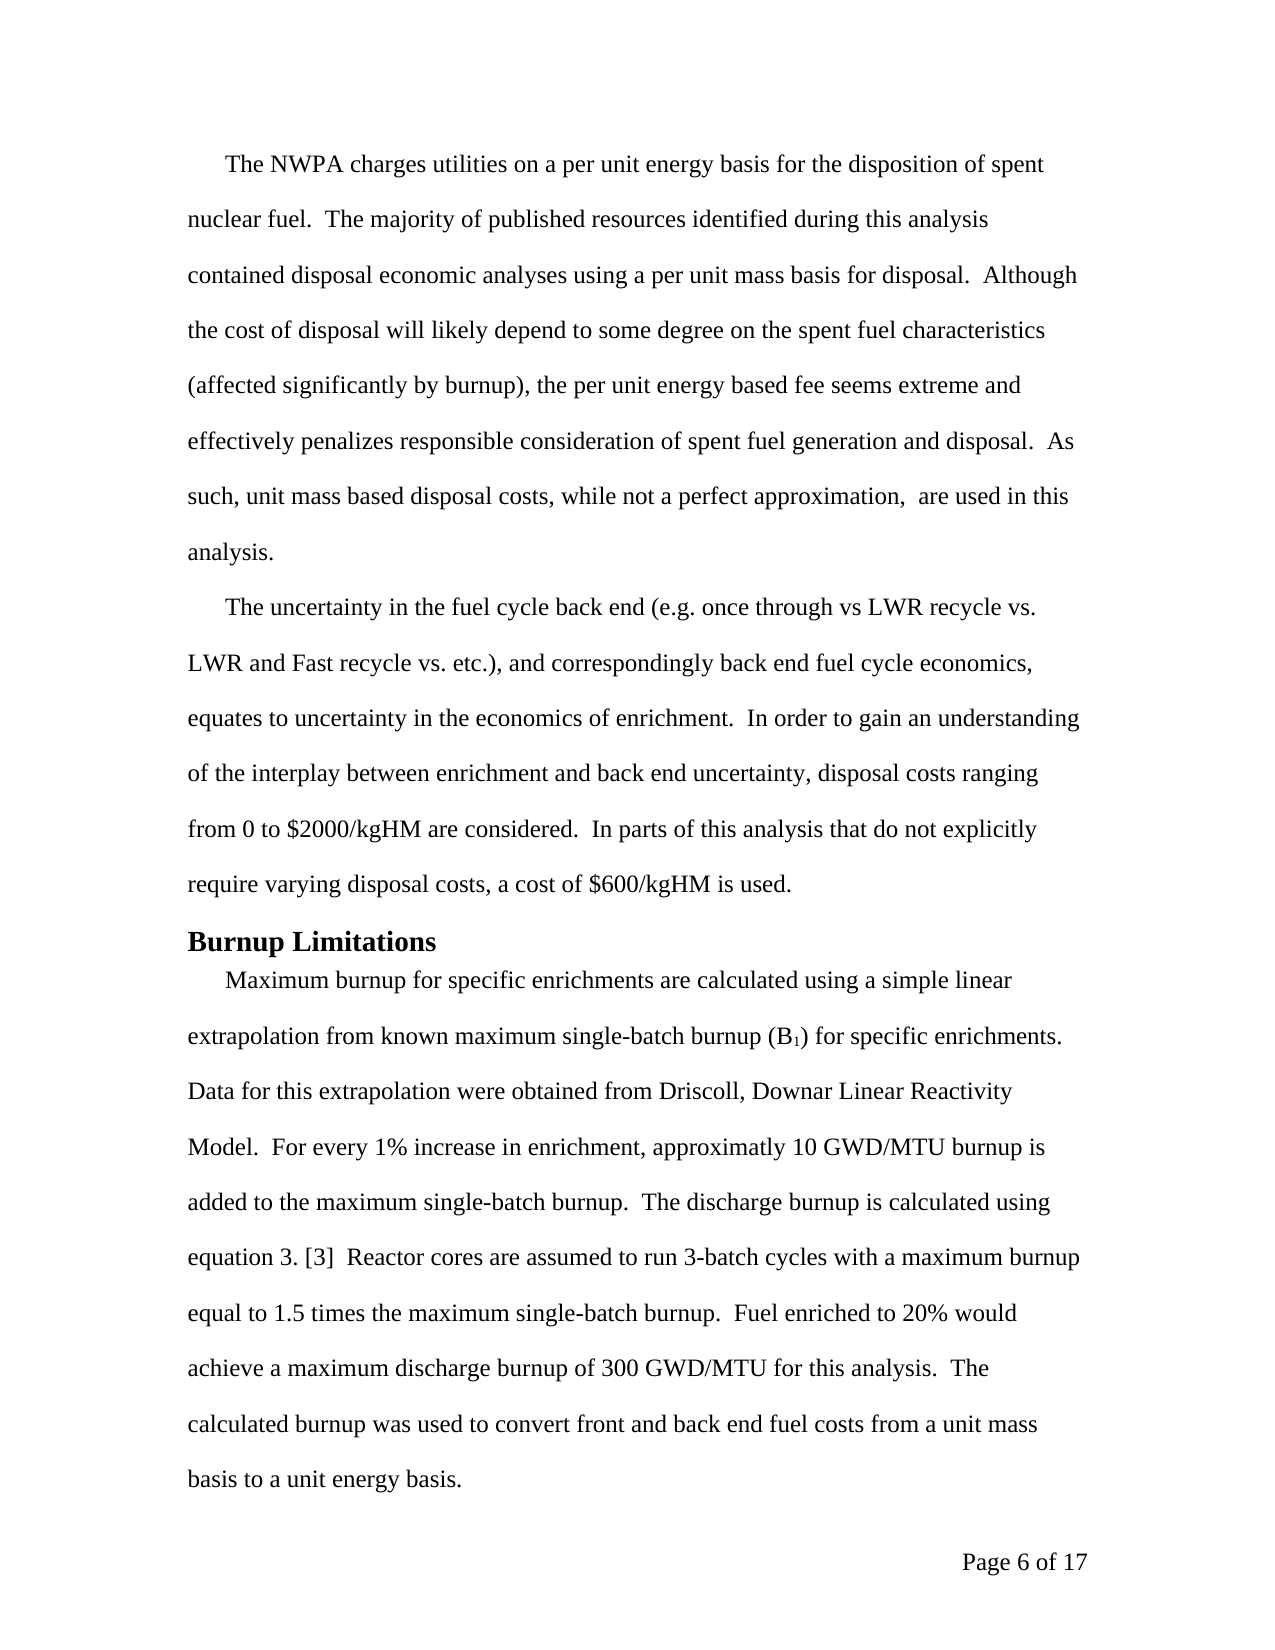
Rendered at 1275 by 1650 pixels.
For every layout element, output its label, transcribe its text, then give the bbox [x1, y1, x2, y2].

text The uncertainty in the fuel cycle back end (e.g. once through vs LWR recycle vs. LWR and Fast recycle vs. etc.), and correspondingly back end fuel cycle economics, equates to uncertainty in the economics of enrichment. In order to gain an understanding of the interplay between enrichment and back end uncertainty, disposal costs ranging from 0 to $2000/kgHM are considered. In parts of this analysis that do not explicitly require varying disposal costs, a cost of $600/kgHM is used. [187, 593, 1087, 898]
text Maximum burnup for specific enrichments are calculated using a simple linear extrapolation from known maximum single-batch burnup (B1) for specific enrichments. Data for this extrapolation were obtained from Driscoll, Downar Linear Reactivity Model. For every 1% increase in enrichment, approximatly 10 GWD/MTU burnup is added to the maximum single-batch burnup. The discharge burnup is calculated using equation 3. [3] Reactor cores are assumed to run 3-batch cycles with a maximum burnup equal to 1.5 times the maximum single-batch burnup. Fuel enriched to 20% would achieve a maximum discharge burnup of 300 GWD/MTU for this analysis. The calculated burnup was used to convert front and back end fuel costs from a unit mass basis to a unit energy basis. [187, 966, 1087, 1493]
text The NWPA charges utilities on a per unit energy basis for the disposition of spent nuclear fuel. The majority of published resources identified during this analysis contained disposal economic analyses using a per unit mass basis for disposal. Although the cost of disposal will likely depend to some degree on the spent fuel characteristics (affected significantly by burnup), the per unit energy based fee seems extreme and effectively penalizes responsible consideration of spent fuel generation and disposal. As such, unit mass based disposal costs, while not a perfect approximation, are used in this analysis. [187, 150, 1087, 566]
subtitle Burnup Limitations [187, 926, 1087, 958]
